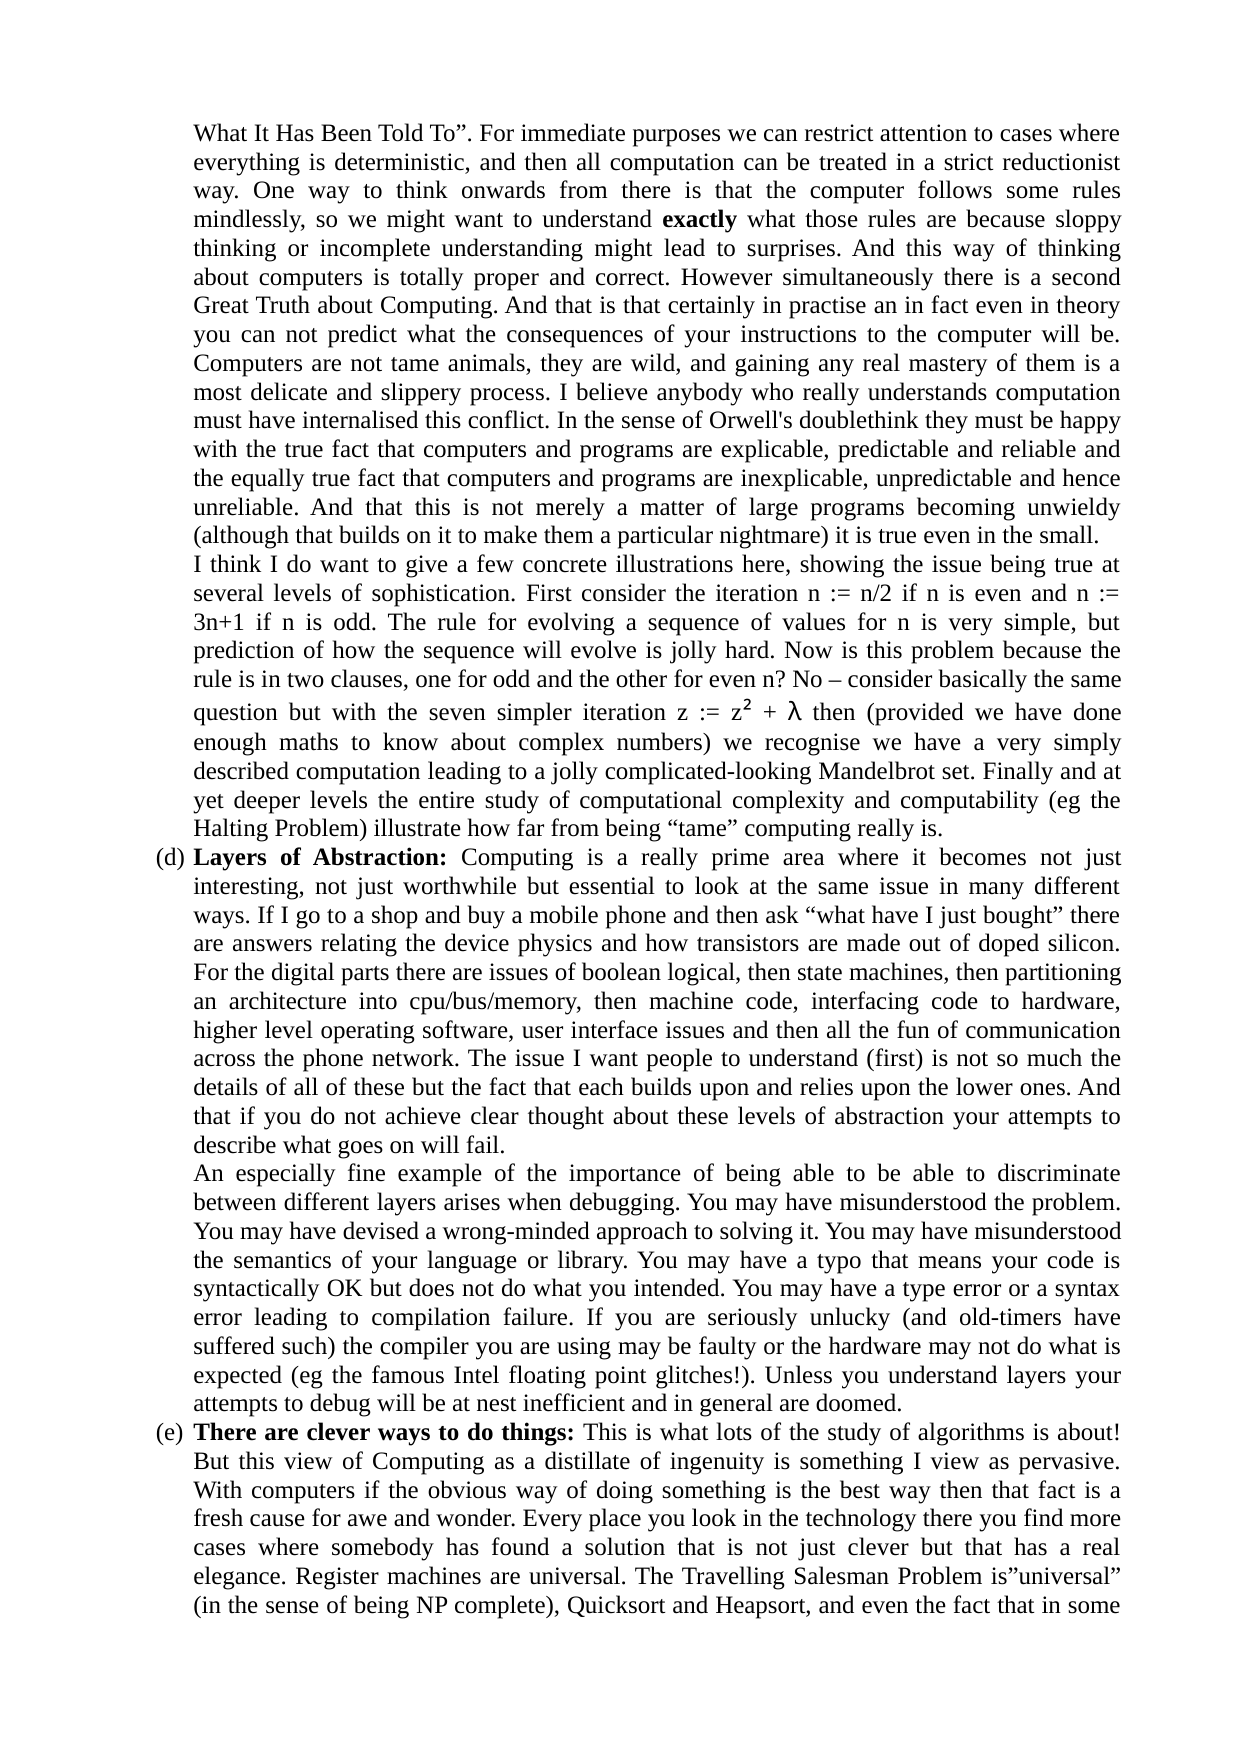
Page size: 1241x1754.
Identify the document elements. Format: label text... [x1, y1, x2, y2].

list Layers of Abstraction: Computing is a really prime area where it becomes not just interesting, not just worthwhile but essential to look at the same issue in many different ways. If I go to a shop and buy a mobile phone and then ask “what have I just bought” there are answers relating the device physics and how transistors are made out of doped silicon. For the digital parts there are issues of boolean logical, then state machines, then partitioning an architecture into cpu/bus/memory, then machine code, interfacing code to hardware, higher level operating software, user interface issues and then all the fun of communication across the phone network. The issue I want people to understand (first) is not so much the details of all of these but the fact that each builds upon and relies upon the lower ones. And that if you do not achieve clear thought about these levels of abstraction your attempts to describe what goes on will fail. [156, 842, 1122, 1158]
list I think I do want to give a few concrete illustrations here, showing the issue being true at several levels of sophistication. First consider the iteration n := n/2 if n is even and n := 3n+1 if n is odd. The rule for evolving a sequence of values for n is very simple, but prediction of how the sequence will evolve is jolly hard. Now is this problem because the rule is in two clauses, one for odd and the other for even n? No – consider basically the same question but with the seven simpler iteration z := z² + λ then (provided we have done enough maths to know about complex numbers) we recognise we have a very simply described computation leading to a jolly complicated-looking Mandelbrot set. Finally and at yet deeper levels the entire study of computational complexity and computability (eg the Halting Problem) illustrate how far from being “tame” computing really is. [156, 549, 1122, 842]
list An especially fine example of the importance of being able to be able to discriminate between different layers arises when debugging. You may have misunderstood the problem. You may have devised a wrong-minded approach to solving it. You may have misunderstood the semantics of your language or library. You may have a typo that means your code is syntactically OK but does not do what you intended. You may have a type error or a syntax error leading to compilation failure. If you are seriously unlucky (and old-timers have suffered such) the compiler you are using may be faulty or the hardware may not do what is expected (eg the famous Intel floating point glitches!). Unless you understand layers your attempts to debug will be at nest inefficient and in general are doomed. [156, 1158, 1122, 1417]
list What It Has Been Told To”. For immediate purposes we can restrict attention to cases where everything is deterministic, and then all computation can be treated in a strict reductionist way. One way to think onwards from there is that the computer follows some rules mindlessly, so we might want to understand exactly what those rules are because sloppy thinking or incomplete understanding might lead to surprises. And this way of thinking about computers is totally proper and correct. However simultaneously there is a second Great Truth about Computing. And that is that certainly in practise an in fact even in theory you can not predict what the consequences of your instructions to the computer will be. Computers are not tame animals, they are wild, and gaining any real mastery of them is a most delicate and slippery process. I believe anybody who really understands computation must have internalised this conflict. In the sense of Orwell's doublethink they must be happy with the true fact that computers and programs are explicable, predictable and reliable and the equally true fact that computers and programs are inexplicable, unpredictable and hence unreliable. And that this is not merely a matter of large programs becoming unwieldy (although that builds on it to make them a particular nightmare) it is true even in the small. [156, 118, 1122, 549]
list There are clever ways to do things: This is what lots of the study of algorithms is about! But this view of Computing as a distillate of ingenuity is something I view as pervasive. With computers if the obvious way of doing something is the best way then that fact is a fresh cause for awe and wonder. Every place you look in the technology there you find more cases where somebody has found a solution that is not just clever but that has a real elegance. Register machines are universal. The Travelling Salesman Problem is”universal” (in the sense of being NP complete), Quicksort and Heapsort, and even the fact that in some [156, 1417, 1122, 1618]
